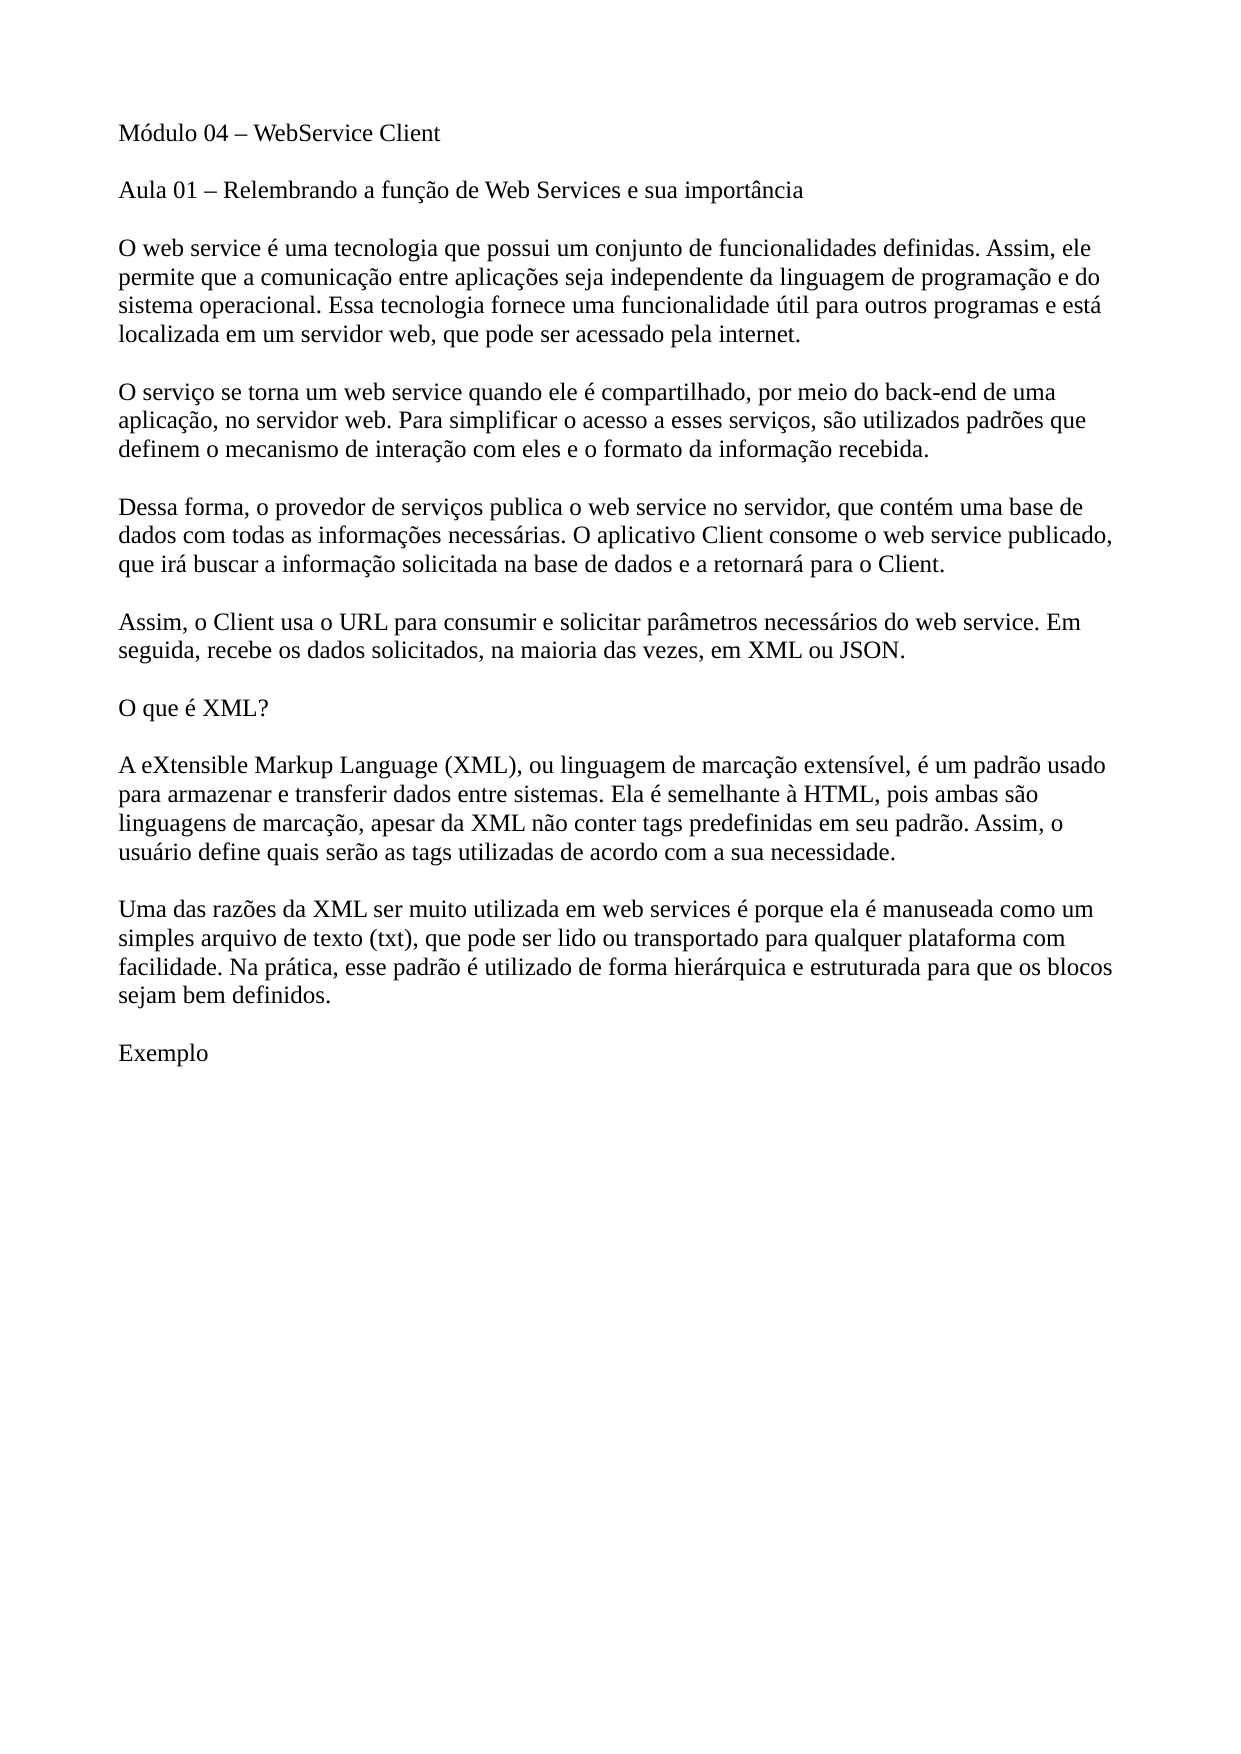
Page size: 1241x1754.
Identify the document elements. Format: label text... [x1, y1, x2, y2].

text Módulo 04 – WebService Client [118, 118, 1122, 147]
text Aula 01 – Relembrando a função de Web Services e sua importância [118, 176, 1122, 204]
text Exemplo [118, 1038, 1122, 1067]
text A eXtensible Markup Language (XML), ou linguagem de marcação extensível, é um padrão usado para armazenar e transferir dados entre sistemas. Ela é semelhante à HTML, pois ambas são linguagens de marcação, apesar da XML não conter tags predefinidas em seu padrão. Assim, o usuário define quais serão as tags utilizadas de acordo com a sua necessidade. [118, 751, 1122, 866]
text O web service é uma tecnologia que possui um conjunto de funcionalidades definidas. Assim, ele permite que a comunicação entre aplicações seja independente da linguagem de programação e do sistema operacional. Essa tecnologia fornece uma funcionalidade útil para outros programas e está localizada em um servidor web, que pode ser acessado pela internet. [118, 233, 1122, 348]
text Assim, o Client usa o URL para consumir e solicitar parâmetros necessários do web service. Em seguida, recebe os dados solicitados, na maioria das vezes, em XML ou JSON. [118, 607, 1122, 664]
text Dessa forma, o provedor de serviços publica o web service no servidor, que contém uma base de dados com todas as informações necessárias. O aplicativo Client consome o web service publicado, que irá buscar a informação solicitada na base de dados e a retornará para o Client. [118, 492, 1122, 578]
text O que é XML? [118, 693, 1122, 722]
text O serviço se torna um web service quando ele é compartilhado, por meio do back-end de uma aplicação, no servidor web. Para simplificar o acesso a esses serviços, são utilizados padrões que definem o mecanismo de interação com eles e o formato da informação recebida. [118, 377, 1122, 463]
text Uma das razões da XML ser muito utilizada em web services é porque ela é manuseada como um simples arquivo de texto (txt), que pode ser lido ou transportado para qualquer plataforma com facilidade. Na prática, esse padrão é utilizado de forma hierárquica e estruturada para que os blocos sejam bem definidos. [118, 894, 1122, 1009]
